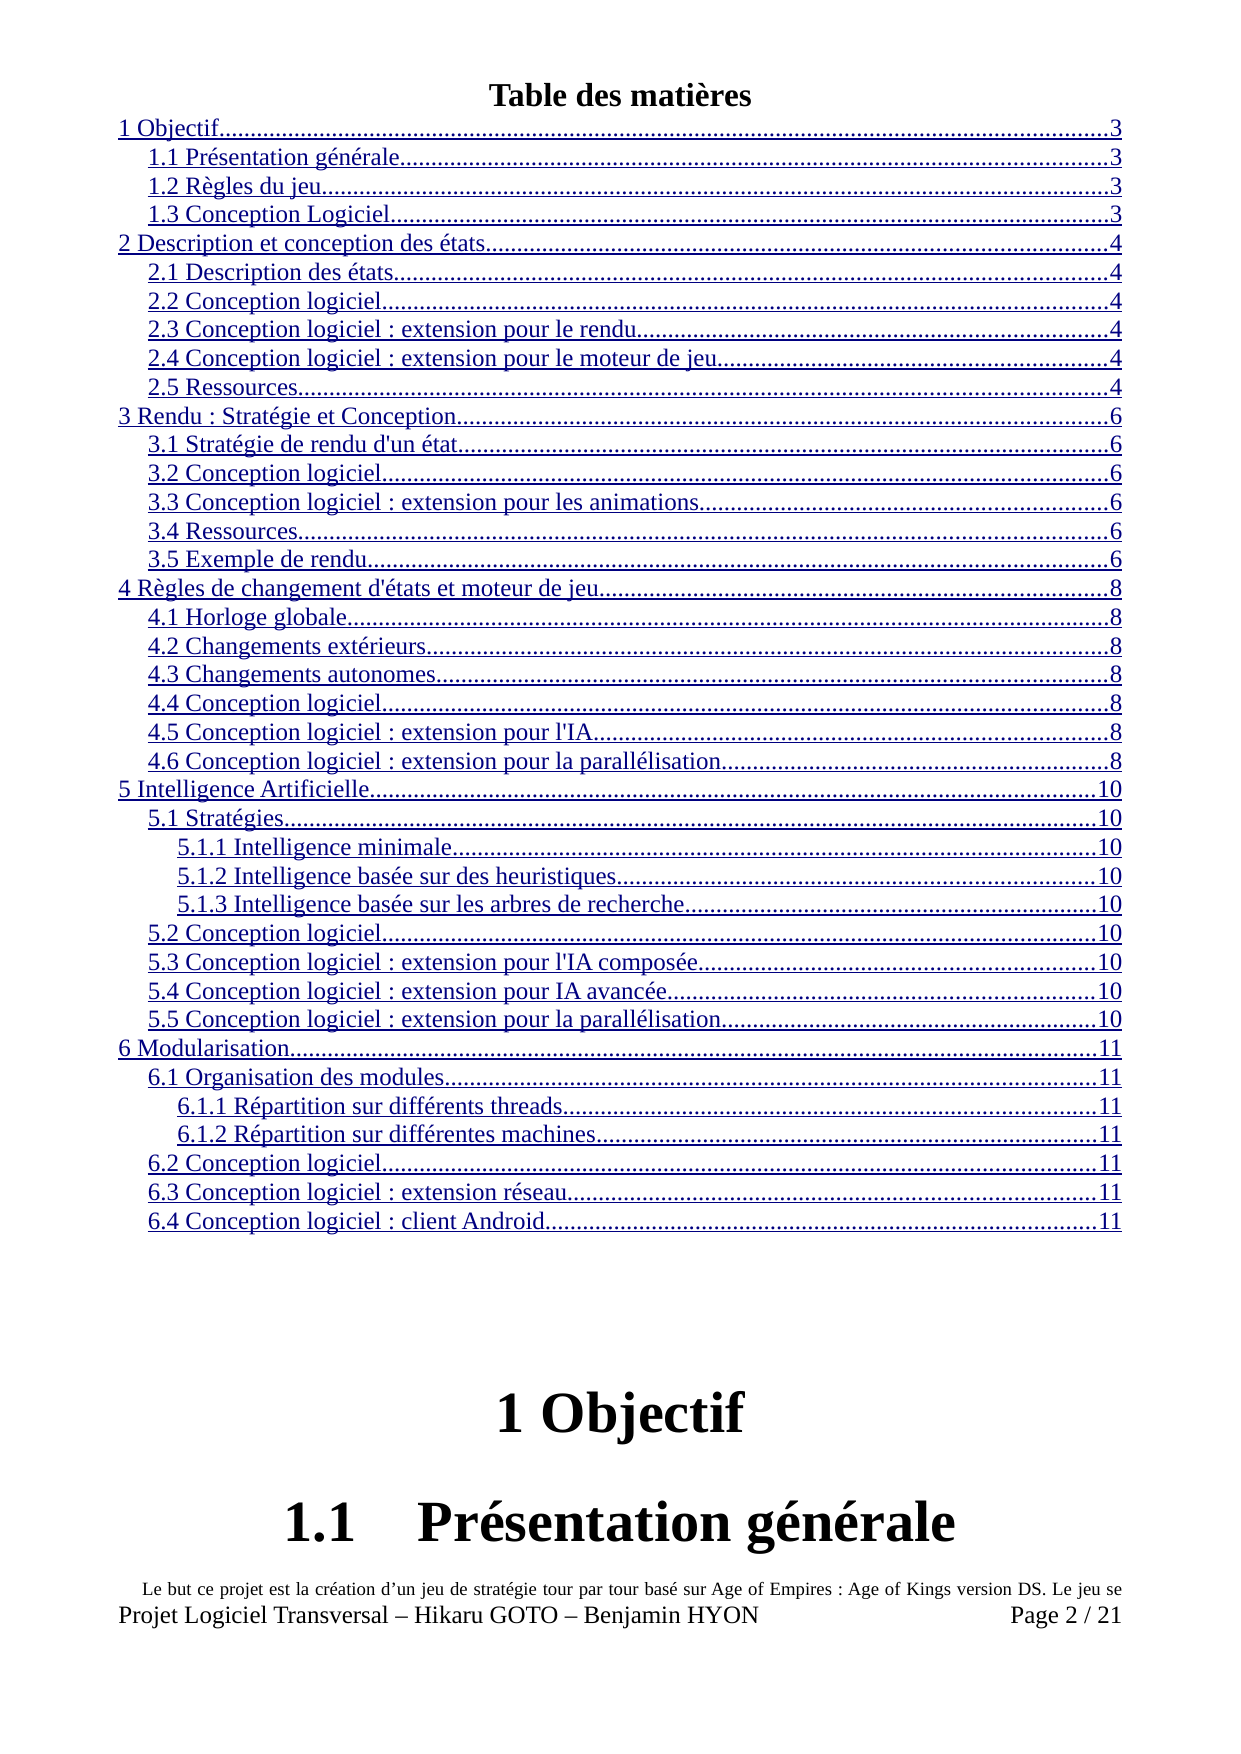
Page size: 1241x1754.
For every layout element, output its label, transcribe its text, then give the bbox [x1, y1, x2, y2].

text 3.5 Exemple de rendu 6 [148, 544, 1122, 569]
text 1.2 Règles du jeu 3 [148, 171, 1122, 196]
text 4.5 Conception logiciel : extension pour l'IA 8 [148, 717, 1122, 742]
text 4 Règles de changement d'états et moteur de jeu 8 [118, 573, 1122, 598]
text 5.3 Conception logiciel : extension pour l'IA composée 10 [148, 947, 1122, 972]
text 6.4 Conception logiciel : client Android 11 [148, 1206, 1122, 1231]
subtitle Objectif [118, 1378, 1122, 1445]
text 3.1 Stratégie de rendu d'un état 6 [148, 429, 1122, 454]
text 5.5 Conception logiciel : extension pour la parallélisation 10 [148, 1004, 1122, 1029]
text 4.3 Changements autonomes 8 [148, 659, 1122, 684]
text 5.4 Conception logiciel : extension pour IA avancée 10 [148, 976, 1122, 1001]
text 5.1.2 Intelligence basée sur des heuristiques 10 [177, 861, 1122, 886]
text 6.3 Conception logiciel : extension réseau 11 [148, 1177, 1122, 1202]
text Le but ce projet est la création d’un jeu de stratégie tour par tour basé sur Age of Empires : Age of Kings version DS. Le jeu se [142, 1577, 1122, 1599]
text 6 Modularisation 11 [118, 1033, 1122, 1058]
subtitle Table des matières [118, 75, 1122, 113]
text 6.1 Organisation des modules 11 [148, 1062, 1122, 1087]
text 3.4 Ressources 6 [148, 516, 1122, 541]
text 4.2 Changements extérieurs 8 [148, 631, 1122, 656]
text 2.5 Ressources 4 [148, 372, 1122, 397]
text 2.1 Description des états 4 [148, 257, 1122, 282]
text 5 Intelligence Artificielle 10 [118, 774, 1122, 799]
text 6.1.2 Répartition sur différentes machines 11 [177, 1119, 1122, 1144]
text 1 Objectif 3 [118, 113, 1122, 138]
text 2 Description et conception des états 4 [118, 228, 1122, 253]
text 3.2 Conception logiciel 6 [148, 458, 1122, 483]
text 4.1 Horloge globale 8 [148, 602, 1122, 627]
text 2.4 Conception logiciel : extension pour le moteur de jeu 4 [148, 343, 1122, 368]
text 5.1.1 Intelligence minimale 10 [177, 832, 1122, 857]
text 5.1 Stratégies 10 [148, 803, 1122, 828]
text 5.1.3 Intelligence basée sur les arbres de recherche 10 [177, 889, 1122, 914]
text 6.1.1 Répartition sur différents threads 11 [177, 1091, 1122, 1116]
subtitle Présentation générale [118, 1487, 1122, 1554]
text 2.3 Conception logiciel : extension pour le rendu 4 [148, 314, 1122, 339]
text 4.6 Conception logiciel : extension pour la parallélisation 8 [148, 746, 1122, 771]
text 3.3 Conception logiciel : extension pour les animations 6 [148, 487, 1122, 512]
text 1.1 Présentation générale 3 [148, 142, 1122, 167]
text 3 Rendu : Stratégie et Conception 6 [118, 401, 1122, 426]
text 2.2 Conception logiciel 4 [148, 286, 1122, 311]
text 6.2 Conception logiciel 11 [148, 1148, 1122, 1173]
text 1.3 Conception Logiciel 3 [148, 199, 1122, 224]
text 4.4 Conception logiciel 8 [148, 688, 1122, 713]
text 5.2 Conception logiciel 10 [148, 918, 1122, 943]
